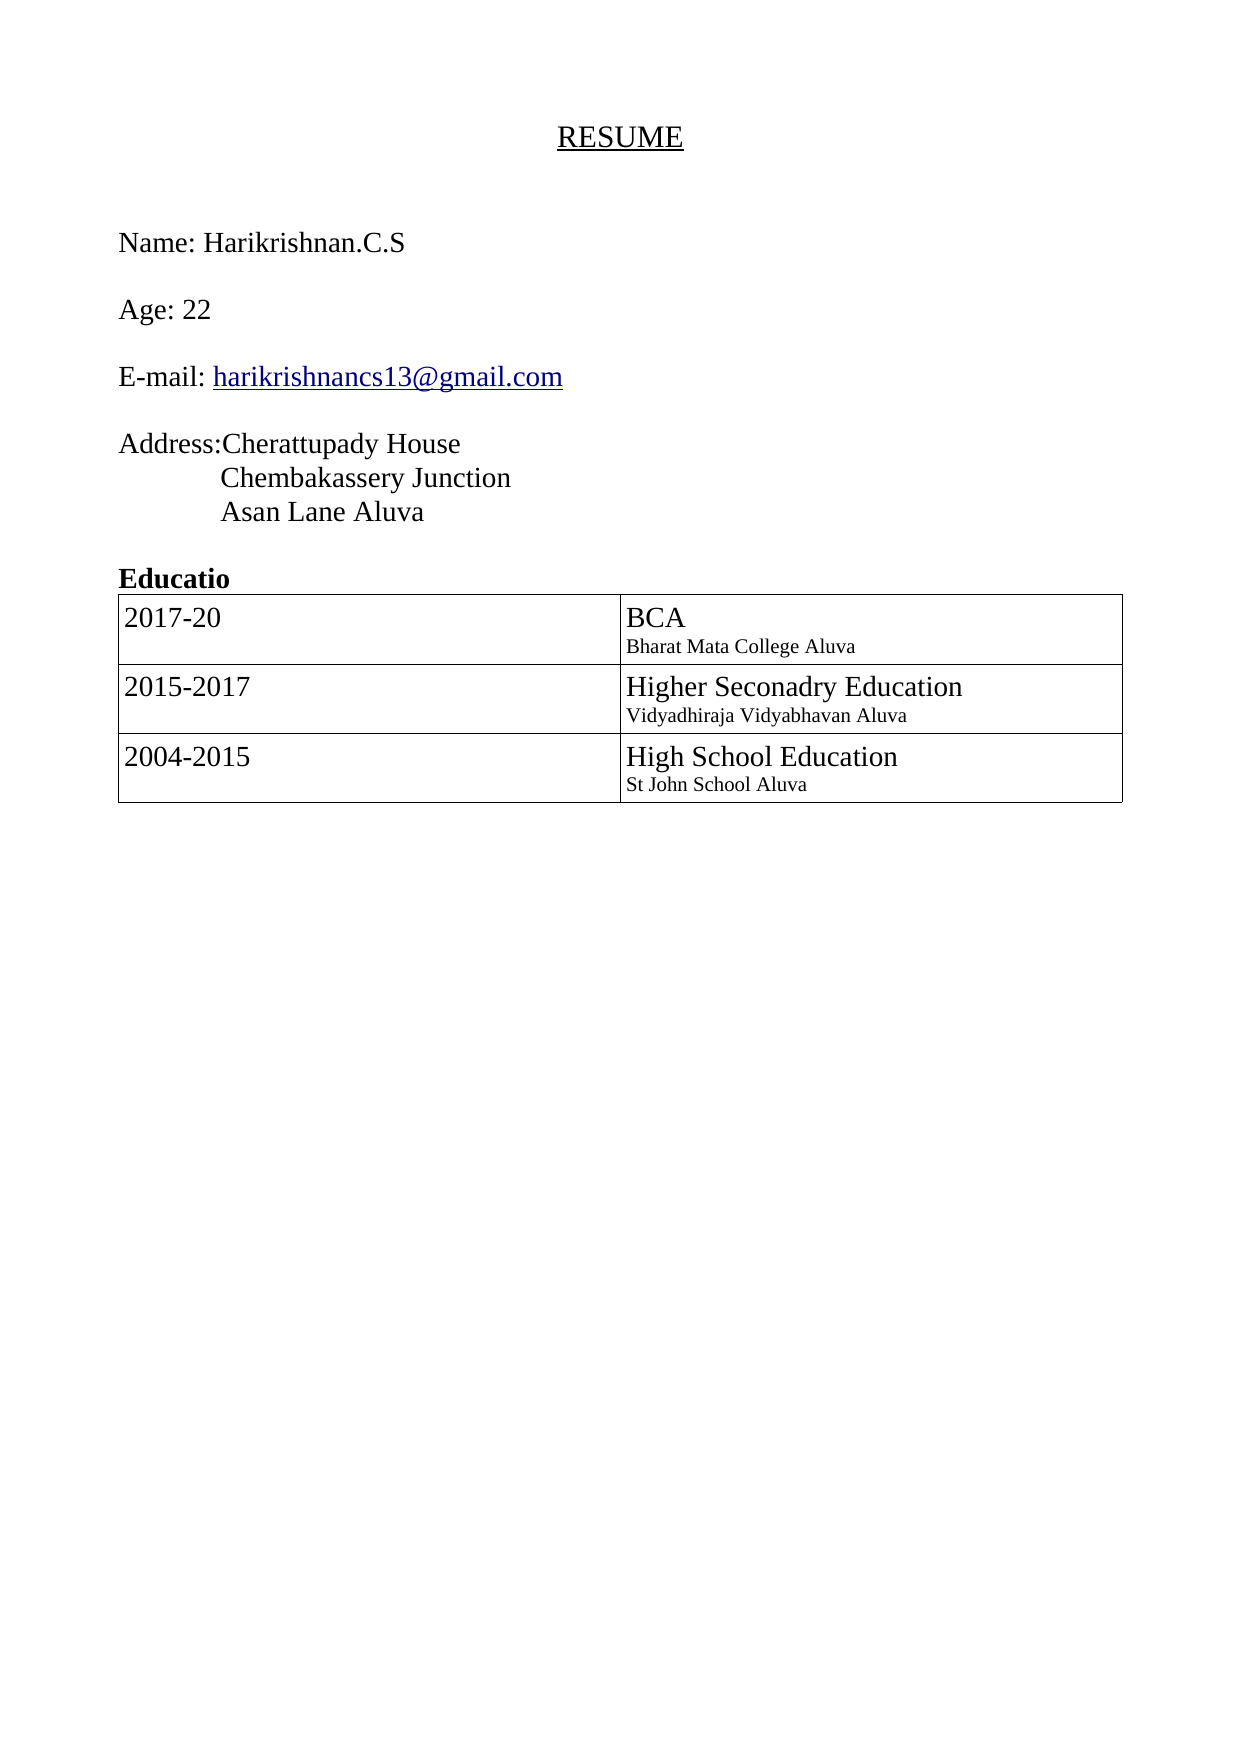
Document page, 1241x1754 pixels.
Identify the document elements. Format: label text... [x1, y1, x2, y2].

text Name: Harikrishnan.C.S [118, 225, 1122, 259]
table_header 2004-2015 [119, 734, 620, 802]
table_cell Higher Seconadry Education Vidyadhiraja Vidyabhavan Aluva [621, 665, 1122, 733]
text Address:Cherattupady House [118, 427, 1122, 460]
table_header High School Education St John School Aluva [621, 734, 1122, 802]
text Chembakassery Junction [118, 460, 1122, 494]
text Educatio [118, 561, 1122, 594]
text Asan Lane Aluva [118, 494, 1122, 527]
text Age: 22 [118, 292, 1122, 326]
text E-mail: harikrishnancs13@gmail.com [118, 359, 1122, 393]
text RESUME [118, 118, 1122, 154]
table_header BCA Bharat Mata College Aluva [621, 595, 1122, 663]
table_cell 2015-2017 [119, 665, 620, 733]
table_header 2017-20 [119, 595, 620, 663]
